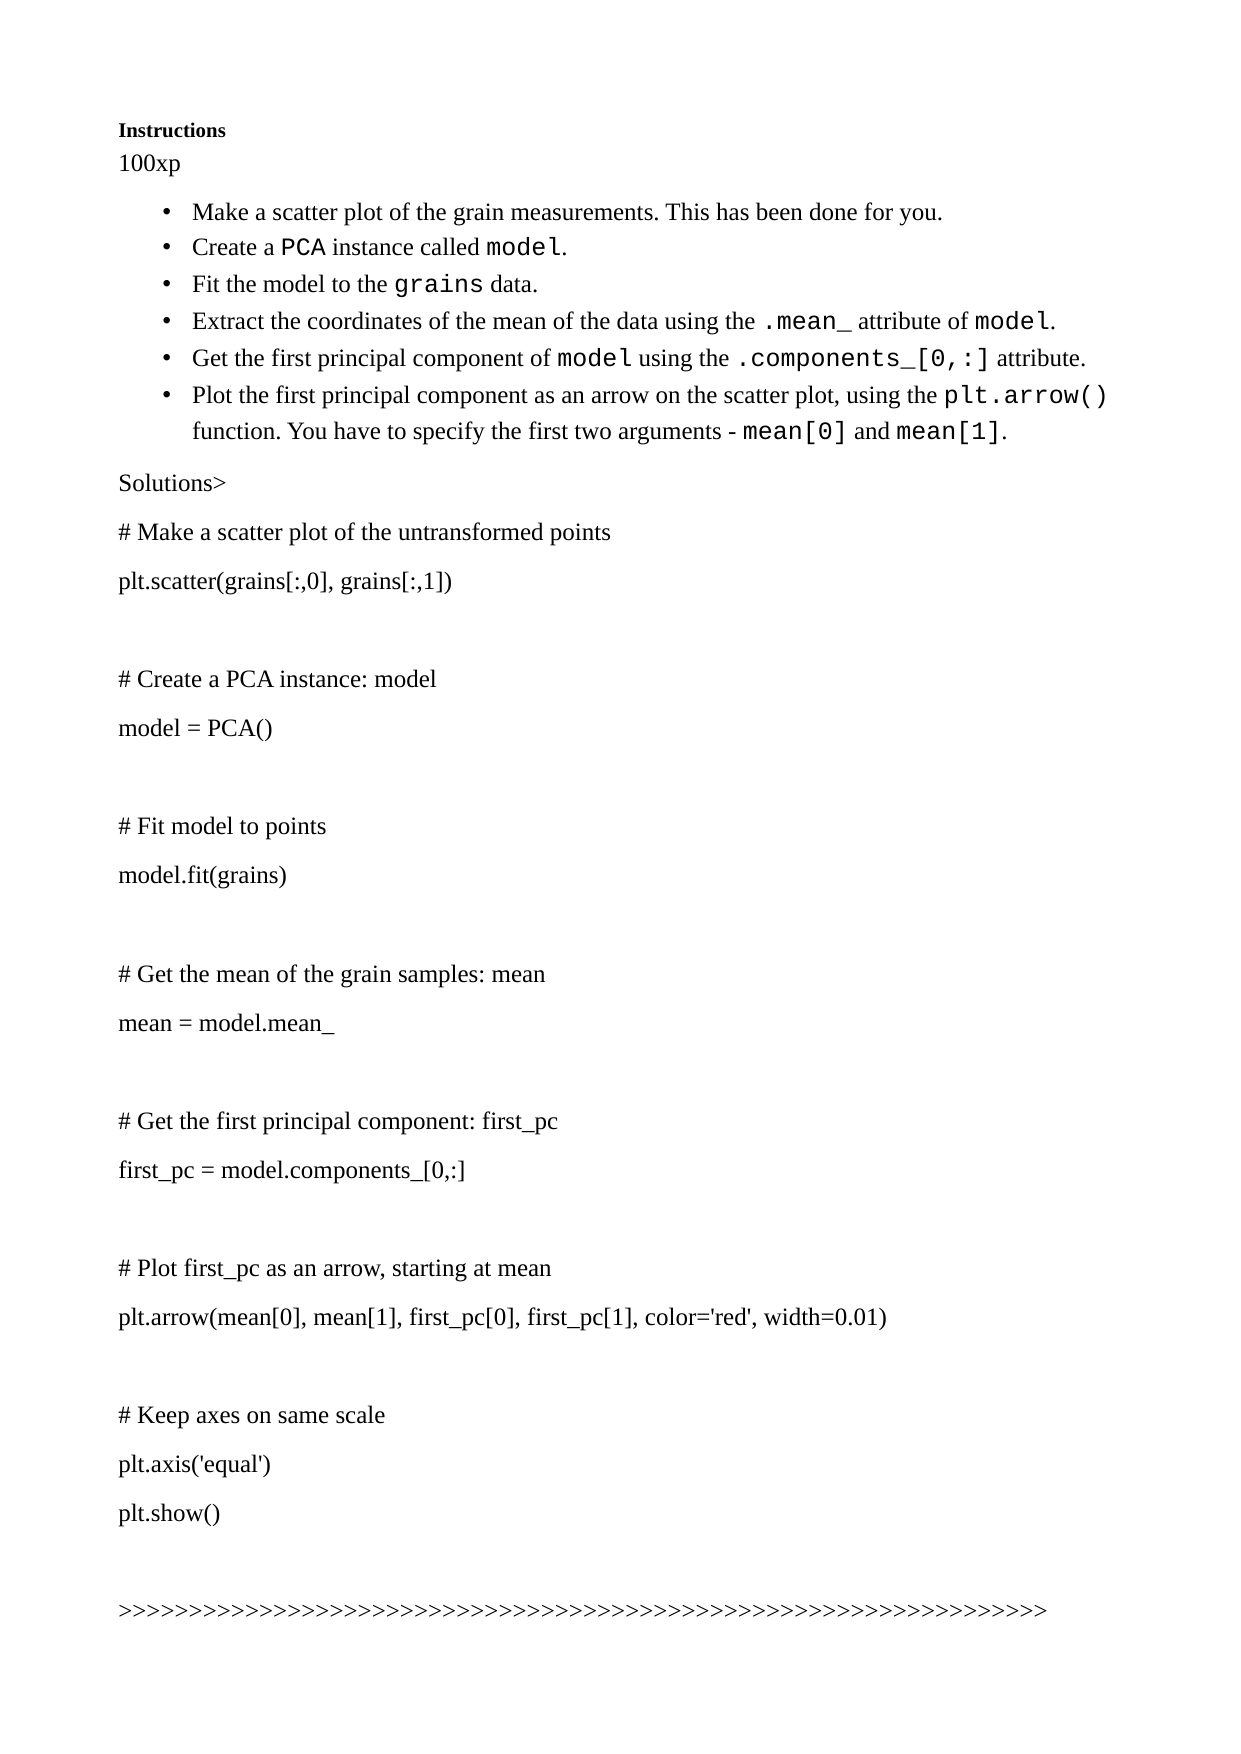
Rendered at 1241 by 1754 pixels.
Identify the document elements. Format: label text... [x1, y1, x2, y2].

text first_pc = model.components_[0,:] [118, 1155, 1122, 1184]
text model = PCA() [118, 713, 1122, 742]
text plt.show() [118, 1498, 1122, 1527]
text model.fit(grains) [118, 861, 1122, 889]
subtitle Instructions [118, 118, 1122, 142]
text # Plot first_pc as an arrow, starting at mean [118, 1253, 1122, 1282]
text # Get the first principal component: first_pc [118, 1106, 1122, 1134]
text # Make a scatter plot of the untransformed points [118, 517, 1122, 546]
text 100xp [118, 148, 1122, 177]
text # Fit model to points [118, 811, 1122, 840]
text # Get the mean of the grain samples: mean [118, 959, 1122, 987]
list Extract the coordinates of the mean of the data using the .mean_ attribute of model. [162, 306, 1122, 337]
list Make a scatter plot of the grain measurements. This has been done for you. [162, 197, 1122, 226]
text # Keep axes on same scale [118, 1400, 1122, 1429]
list Create a PCA instance called model. [162, 232, 1122, 263]
list Fit the model to the grains data. [162, 269, 1122, 300]
list Get the first principal component of model using the .components_[0,:] attribute. [162, 343, 1122, 374]
text >>>>>>>>>>>>>>>>>>>>>>>>>>>>>>>>>>>>>>>>>>>>>>>>>>>>>>>>>>>>>>>>>> [118, 1596, 1122, 1625]
text # Create a PCA instance: model [118, 664, 1122, 693]
text plt.axis('equal') [118, 1449, 1122, 1478]
text Solutions> [118, 468, 1122, 497]
text mean = model.mean_ [118, 1008, 1122, 1036]
list Plot the first principal component as an arrow on the scatter plot, using the plt.arrow() function. You have to specify the first two arguments - mean[0] and mean[1]. [162, 380, 1122, 447]
text plt.arrow(mean[0], mean[1], first_pc[0], first_pc[1], color='red', width=0.01) [118, 1302, 1122, 1331]
text plt.scatter(grains[:,0], grains[:,1]) [118, 566, 1122, 595]
